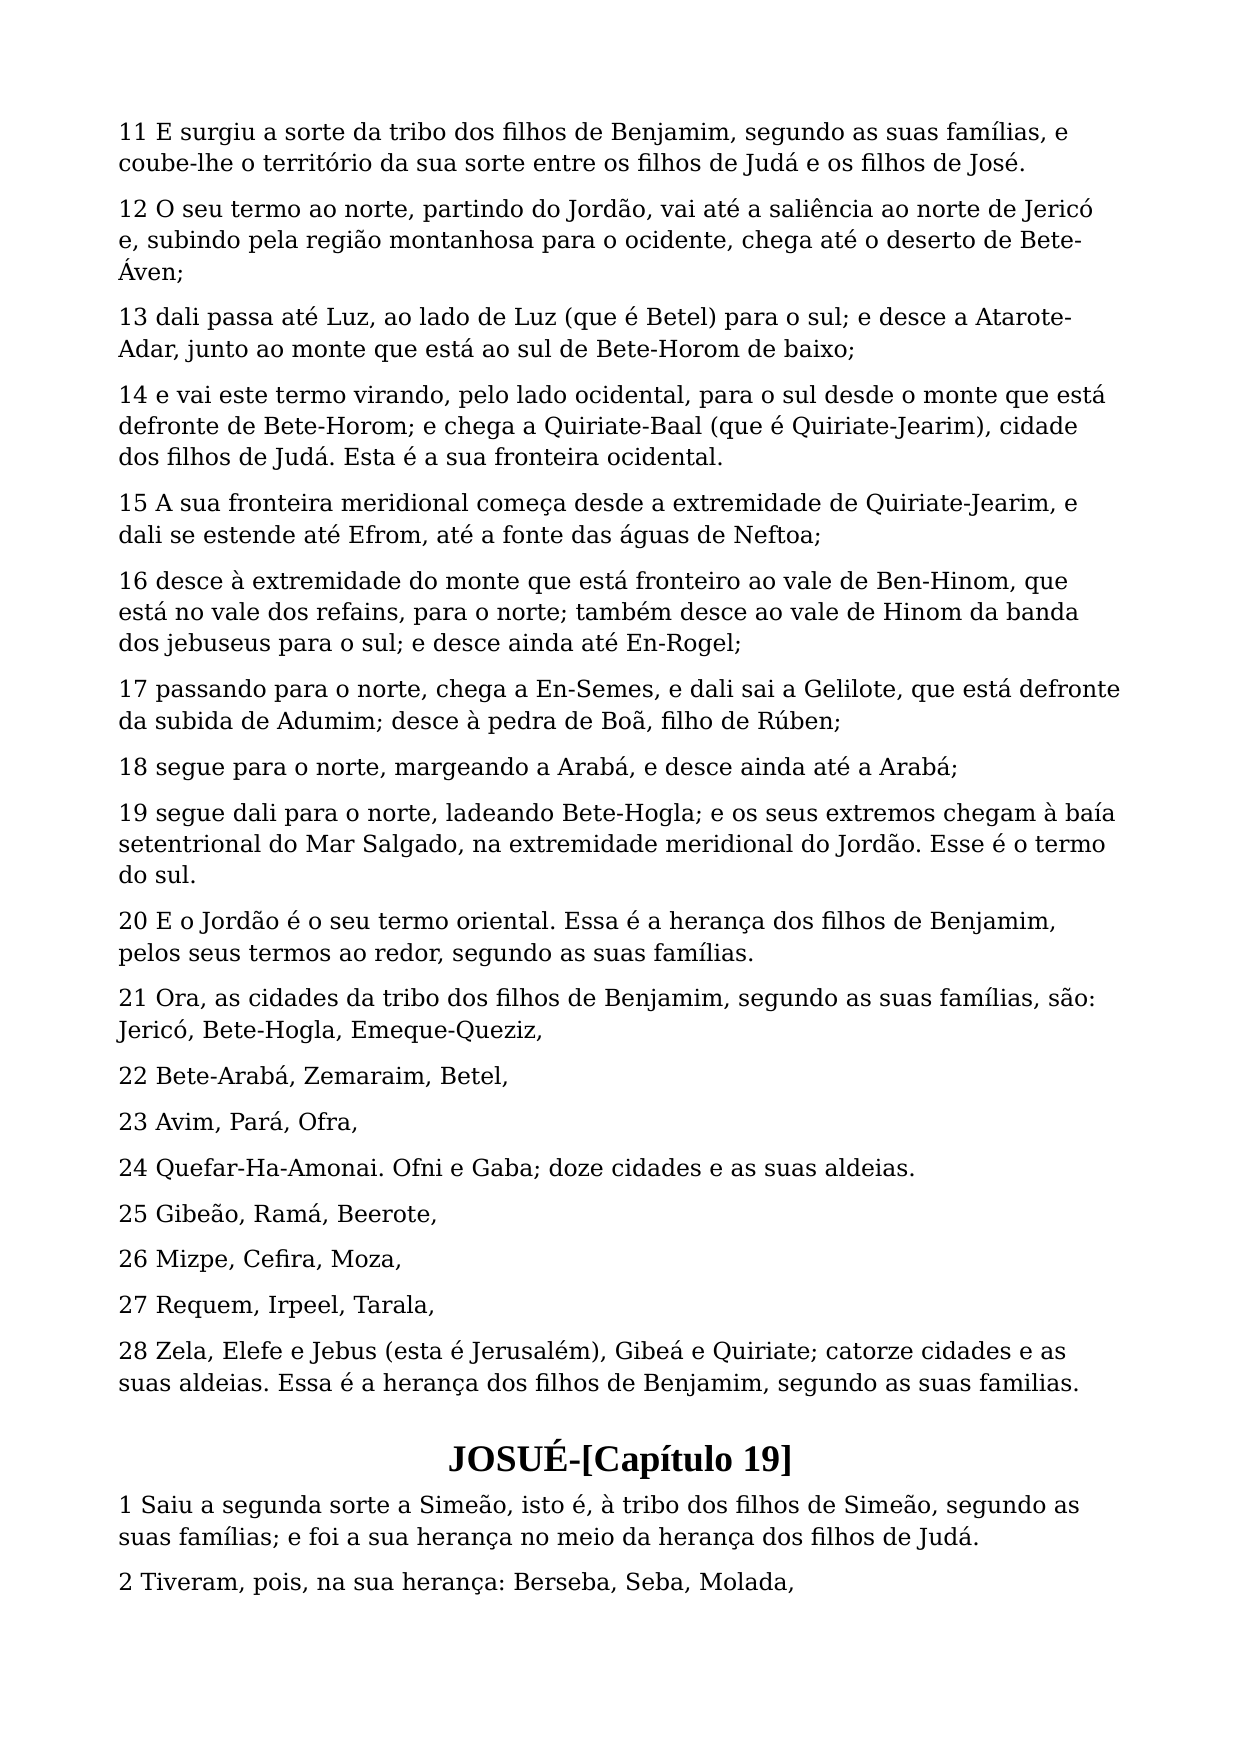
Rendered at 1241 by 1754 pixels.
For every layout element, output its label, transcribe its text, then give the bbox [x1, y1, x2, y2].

text 22 Bete-Arabá, Zemaraim, Betel, [118, 1062, 1122, 1090]
text 26 Mizpe, Cefira, Moza, [118, 1246, 1122, 1273]
text 18 segue para o norte, margeando a Arabá, e desce ainda até a Arabá; [118, 753, 1122, 781]
text 19 segue dali para o norte, ladeando Bete-Hogla; e os seus extremos chegam à baía setentrional do Mar Salgado, na extremidade meridional do Jordão. Esse é o termo do sul. [118, 799, 1122, 889]
text 2 Tiveram, pois, na sua herança: Berseba, Seba, Molada, [118, 1569, 1122, 1596]
text 27 Requem, Irpeel, Tarala, [118, 1292, 1122, 1319]
text 12 O seu termo ao norte, partindo do Jordão, vai até a saliência ao norte de Jericó e, subindo pela região montanhosa para o ocidente, chega até o deserto de Bete-Áven; [118, 195, 1122, 285]
text 20 E o Jordão é o seu termo oriental. Essa é a herança dos filhos de Benjamim, pelos seus termos ao redor, segundo as suas famílias. [118, 908, 1122, 966]
text 25 Gibeão, Ramá, Beerote, [118, 1200, 1122, 1227]
text 16 desce à extremidade do monte que está fronteiro ao vale de Ben-Hinom, que está no vale dos refains, para o norte; também desce ao vale de Hinom da banda dos jebuseus para o sul; e desce ainda até En-Rogel; [118, 567, 1122, 657]
text 11 E surgiu a sorte da tribo dos filhos de Benjamim, segundo as suas famílias, e coube-lhe o território da sua sorte entre os filhos de Judá e os filhos de José. [118, 118, 1122, 177]
text 17 passando para o norte, chega a En-Semes, e dali sai a Gelilote, que está defronte da subida de Adumim; desce à pedra de Boã, filho de Rúben; [118, 676, 1122, 734]
text 28 Zela, Elefe e Jebus (esta é Jerusalém), Gibeá e Quiriate; catorze cidades e as suas aldeias. Essa é a herança dos filhos de Benjamim, segundo as suas familias. [118, 1338, 1122, 1397]
text 24 Quefar-Ha-Amonai. Ofni e Gaba; doze cidades e as suas aldeias. [118, 1154, 1122, 1182]
text 21 Ora, as cidades da tribo dos filhos de Benjamim, segundo as suas famílias, são: Jericó, Bete-Hogla, Emeque-Queziz, [118, 985, 1122, 1044]
text 15 A sua fronteira meridional começa desde a extremidade de Quiriate-Jearim, e dali se estende até Efrom, até a fonte das águas de Neftoa; [118, 490, 1122, 549]
subtitle JOSUÉ-[Capítulo 19] [118, 1436, 1122, 1479]
text 23 Avim, Pará, Ofra, [118, 1108, 1122, 1136]
text 1 Saiu a segunda sorte a Simeão, isto é, à tribo dos filhos de Simeão, segundo as suas famílias; e foi a sua herança no meio da herança dos filhos de Judá. [118, 1492, 1122, 1550]
text 13 dali passa até Luz, ao lado de Luz (que é Betel) para o sul; e desce a Atarote-Adar, junto ao monte que está ao sul de Bete-Horom de baixo; [118, 304, 1122, 363]
text 14 e vai este termo virando, pelo lado ocidental, para o sul desde o monte que está defronte de Bete-Horom; e chega a Quiriate-Baal (que é Quiriate-Jearim), cidade dos filhos de Judá. Esta é a sua fronteira ocidental. [118, 381, 1122, 471]
